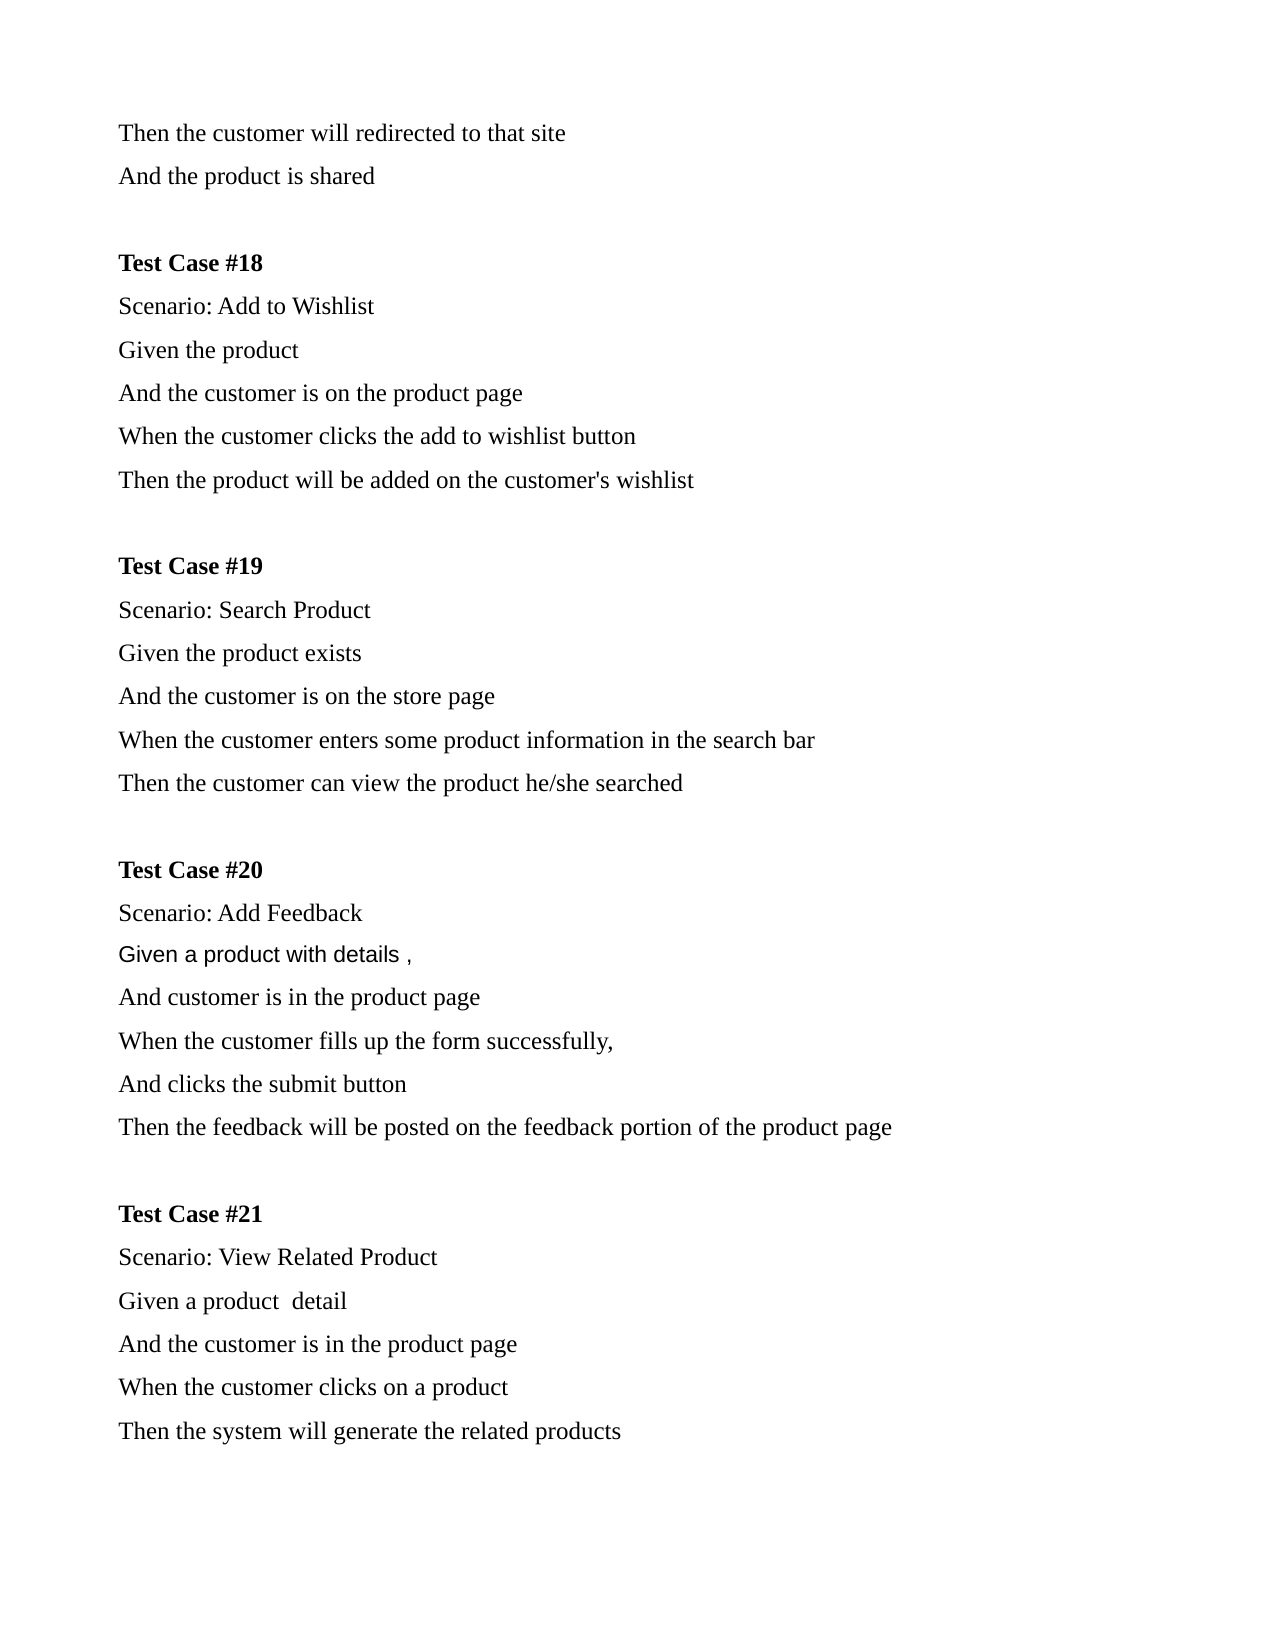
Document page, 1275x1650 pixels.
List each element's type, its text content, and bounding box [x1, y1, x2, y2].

text And the customer is on the product page [118, 378, 1157, 407]
text Given the product exists [118, 638, 1157, 667]
text Given a product detail [118, 1286, 1157, 1314]
text Then the customer can view the product he/she searched [118, 768, 1157, 797]
text Given the product [118, 335, 1157, 363]
text Scenario: Search Product [118, 595, 1157, 623]
text Test Case #21 [118, 1199, 1157, 1228]
text And clicks the submit button [118, 1069, 1157, 1098]
text Then the feedback will be posted on the feedback portion of the product page [118, 1112, 1157, 1141]
text And the customer is on the store page [118, 681, 1157, 710]
text Test Case #19 [118, 551, 1157, 580]
text When the customer enters some product information in the search bar [118, 725, 1157, 753]
text Scenario: Add to Wishlist [118, 291, 1157, 320]
text When the customer fills up the form successfully, [118, 1026, 1157, 1054]
text Then the product will be added on the customer's wishlist [118, 465, 1157, 493]
text And the customer is in the product page [118, 1329, 1157, 1358]
text Then the customer will redirected to that site [118, 118, 1157, 147]
text Test Case #18 [118, 248, 1157, 277]
text And customer is in the product page [118, 982, 1157, 1011]
text Given a product with details , [118, 941, 1157, 968]
text Scenario: Add Feedback [118, 898, 1157, 927]
text Scenario: View Related Product [118, 1242, 1157, 1271]
text When the customer clicks the add to wishlist button [118, 421, 1157, 450]
text Test Case #20 [118, 855, 1157, 883]
text When the customer clicks on a product [118, 1372, 1157, 1401]
text And the product is shared [118, 161, 1157, 190]
text Then the system will generate the related products [118, 1416, 1157, 1444]
